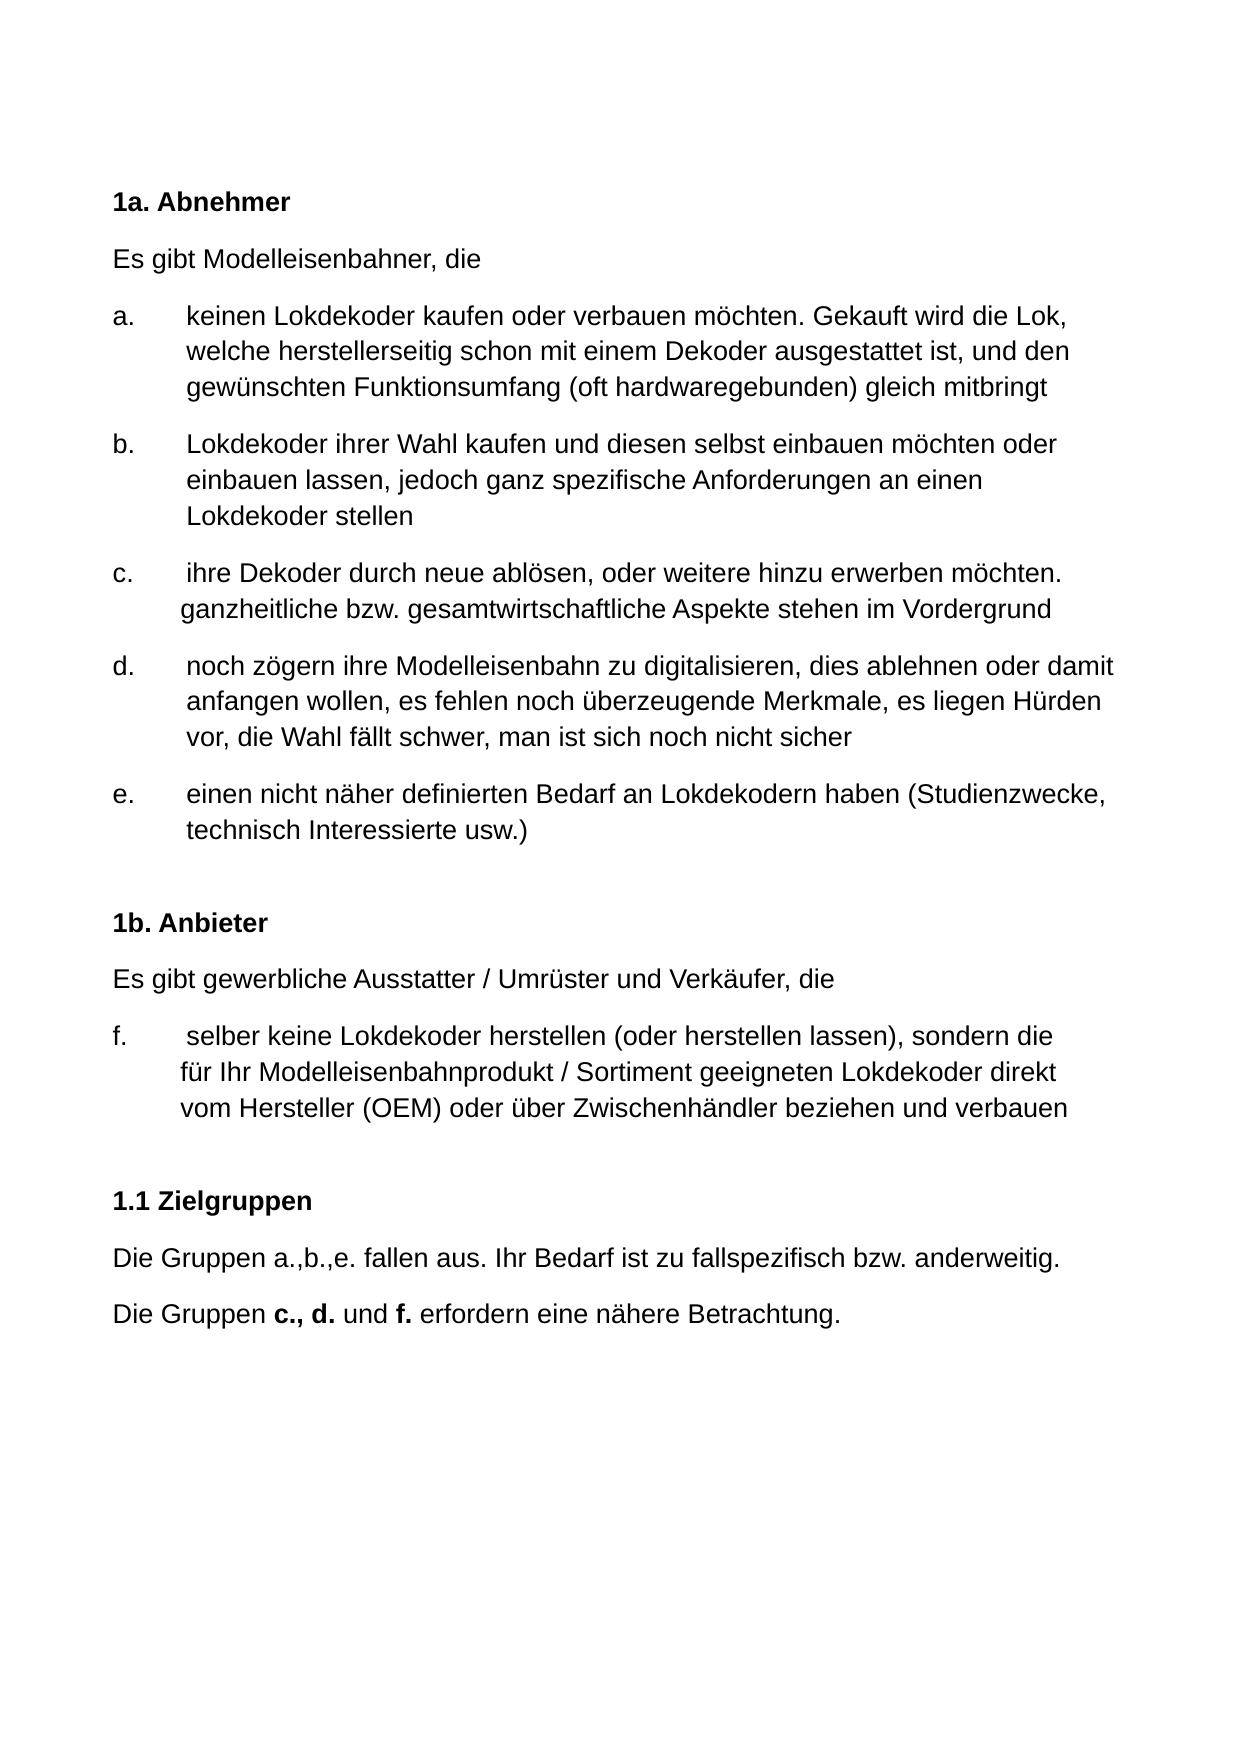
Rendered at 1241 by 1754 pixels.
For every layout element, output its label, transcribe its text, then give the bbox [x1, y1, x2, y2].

text Die Gruppen c., d. und f. erfordern eine nähere Betrachtung. [112, 1298, 1128, 1396]
text c. ihre Dekoder durch neue ablösen, oder weitere hinzu erwerben möchten. ganzheitliche bzw. gesamtwirtschaftliche Aspekte stehen im Vordergrund [112, 557, 1128, 624]
text d. noch zögern ihre Modelleisenbahn zu digitalisieren, dies ablehnen oder damit anfangen wollen, es fehlen noch überzeugende Merkmale, es liegen Hürden vor, die Wahl fällt schwer, man ist sich noch nicht sicher [112, 649, 1128, 753]
text 1.1 Zielgruppen [112, 1149, 1128, 1216]
text 1b. Anbieter [112, 871, 1128, 938]
text Es gibt gewerbliche Ausstatter / Umrüster und Verkäufer, die [112, 963, 1128, 995]
text Es gibt Modelleisenbahner, die [112, 243, 1128, 274]
text f. selber keine Lokdekoder herstellen (oder herstellen lassen), sondern die für Ihr Modelleisenbahnprodukt / Sortiment geeigneten Lokdekoder direkt vom Hersteller (OEM) oder über Zwischenhändler beziehen und verbauen [112, 1020, 1128, 1123]
text b. Lokdekoder ihrer Wahl kaufen und diesen selbst einbauen möchten oder einbauen lassen, jedoch ganz spezifische Anforderungen an einen Lokdekoder stellen [112, 428, 1128, 531]
text Die Gruppen a.,b.,e. fallen aus. Ihr Bedarf ist zu fallspezifisch bzw. anderweitig. [112, 1242, 1128, 1273]
text a. keinen Lokdekoder kaufen oder verbauen möchten. Gekauft wird die Lok, welche herstellerseitig schon mit einem Dekoder ausgestattet ist, und den gewünschten Funktionsumfang (oft hardwaregebunden) gleich mitbringt [112, 299, 1128, 403]
text 1a. Abnehmer [112, 150, 1128, 217]
text e. einen nicht näher definierten Bedarf an Lokdekodern haben (Studienzwecke, technisch Interessierte usw.) [112, 778, 1128, 845]
